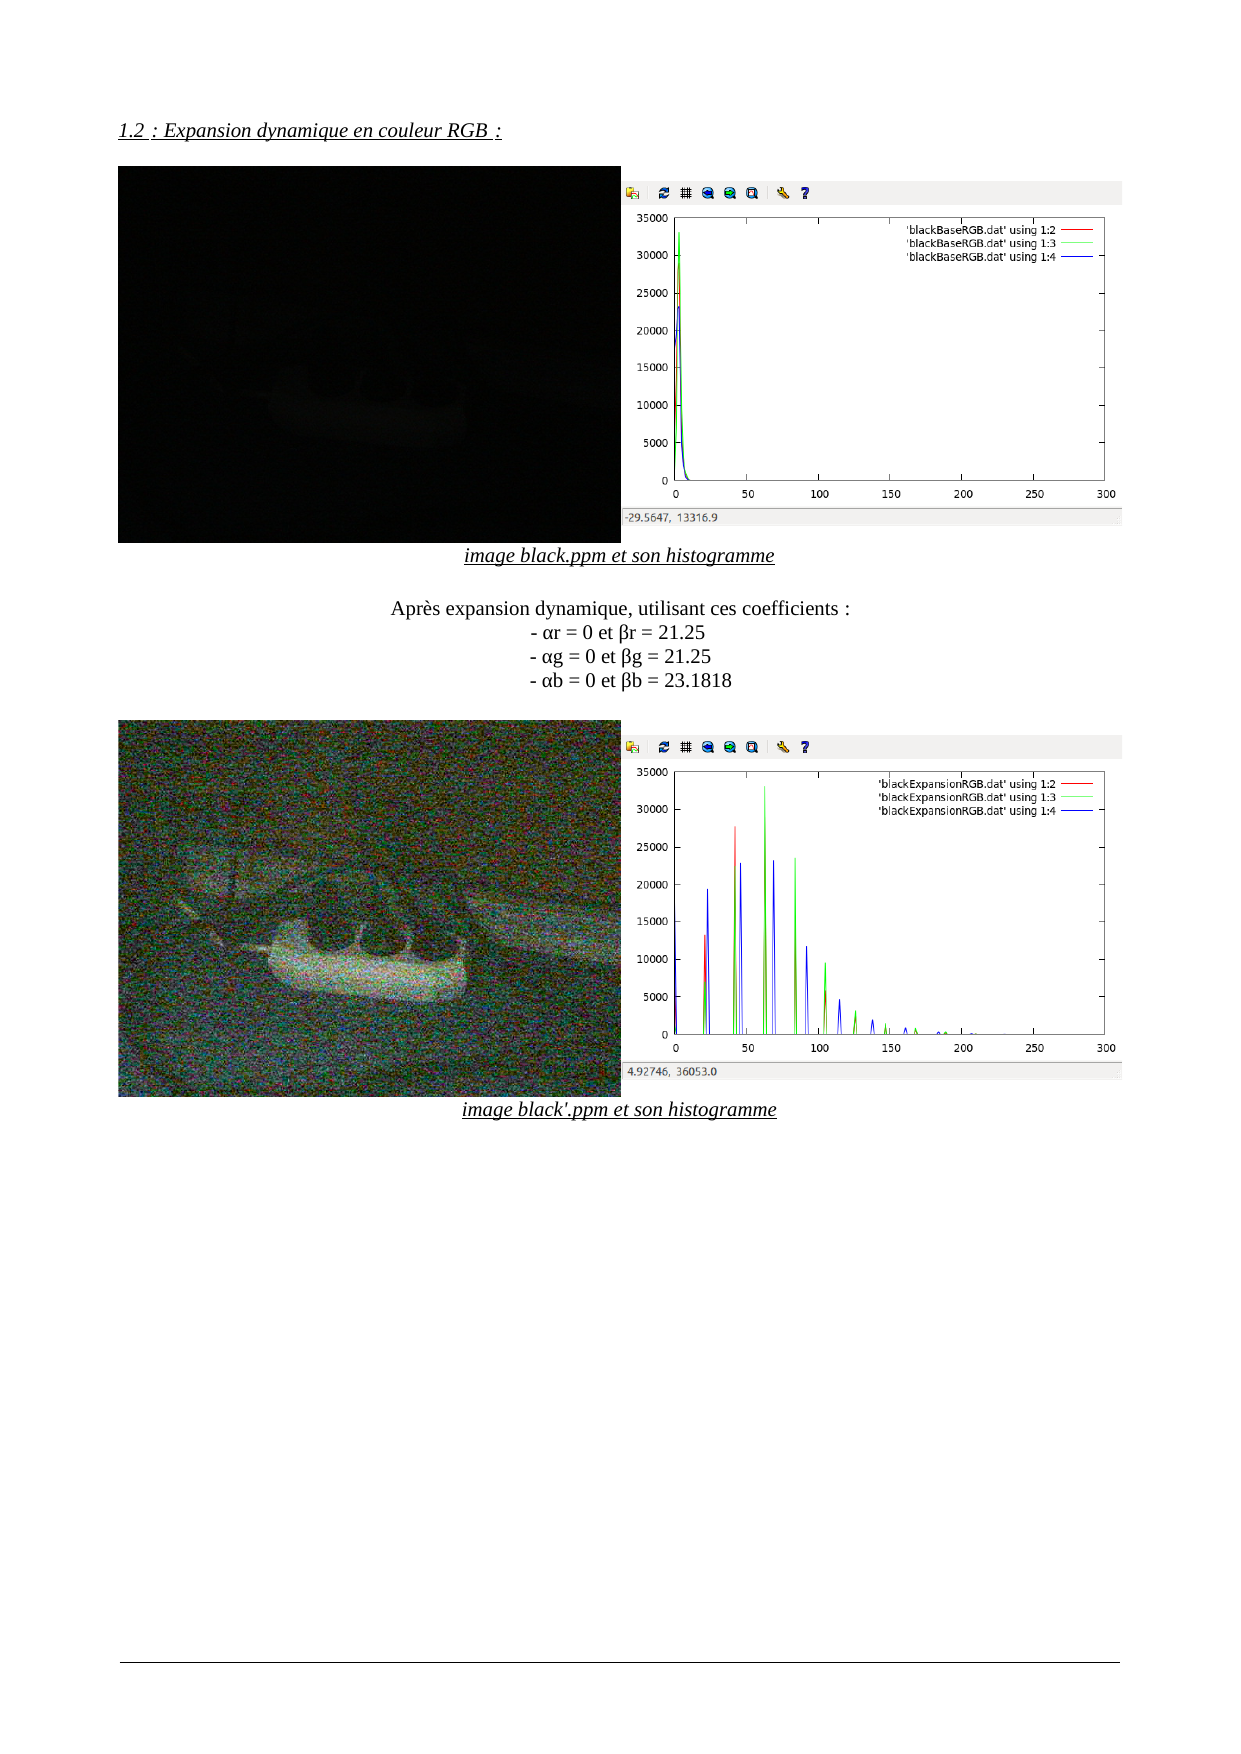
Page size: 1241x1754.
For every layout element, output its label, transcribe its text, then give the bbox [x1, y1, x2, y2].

text - αr = 0 et βr = 21.25 [118, 619, 1122, 644]
picture [118, 166, 1123, 543]
text 1.2 : Expansion dynamique en couleur RGB : [118, 118, 1122, 142]
text image black'.ppm et son histogramme [118, 1097, 1122, 1121]
text Après expansion dynamique, utilisant ces coefficients : [118, 596, 1122, 619]
picture [118, 720, 1123, 1097]
text image black.ppm et son histogramme [118, 543, 1122, 567]
text - αg = 0 et βg = 21.25 [118, 644, 1122, 668]
text - αb = 0 et βb = 23.1818 [118, 668, 1122, 692]
